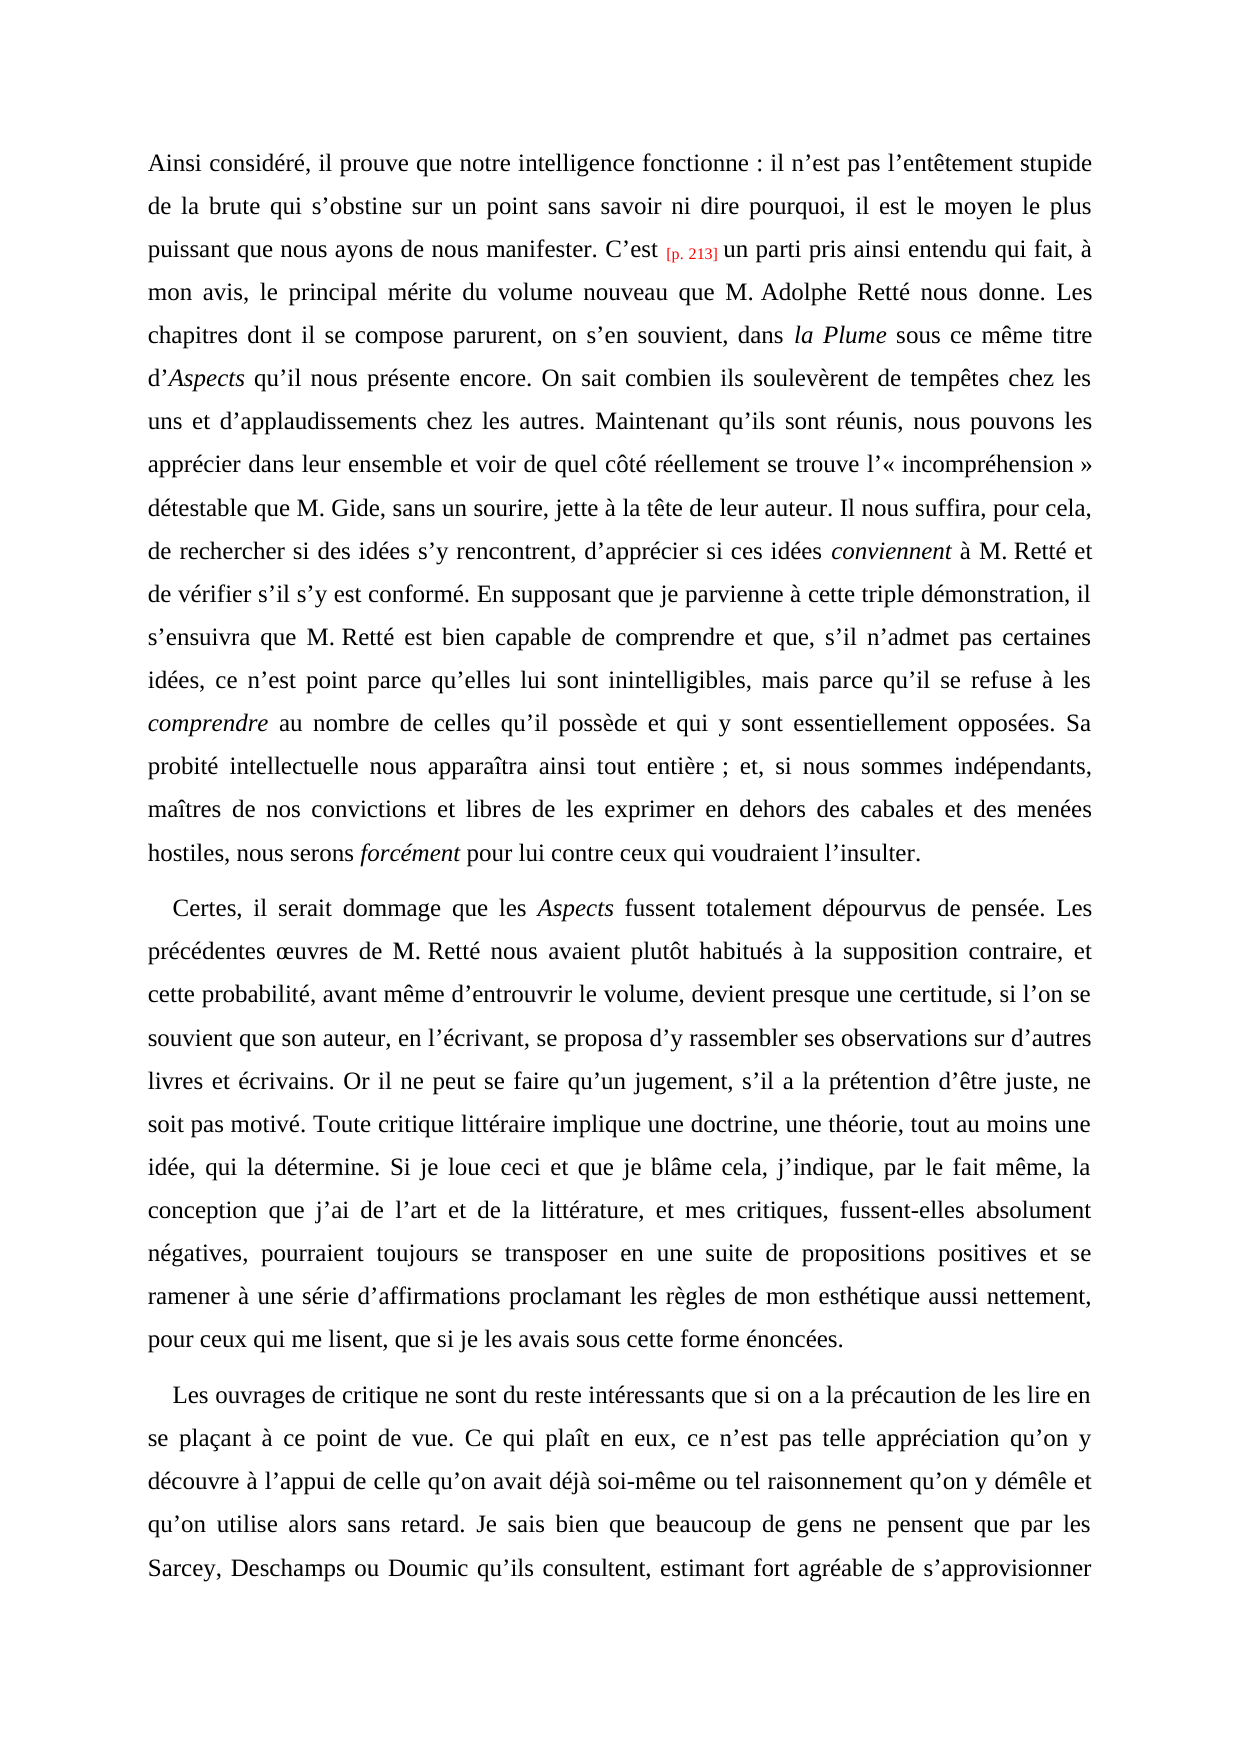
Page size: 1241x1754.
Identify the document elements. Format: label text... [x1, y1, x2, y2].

text Certes, il serait dommage que les Aspects fussent totalement dépourvus de pensée. Les précédentes œuvres de M. Retté nous avaient plutôt habitués à la supposition contraire, et cette probabilité, avant même d’entrouvrir le volume, devient presque une certitude, si l’on se souvient que son auteur, en l’écrivant, se proposa d’y rassembler ses observations sur d’autres livres et écrivains. Or il ne peut se faire qu’un jugement, s’il a la prétention d’être juste, ne soit pas motivé. Toute critique littéraire implique une doctrine, une théorie, tout au moins une idée, qui la détermine. Si je loue ceci et que je blâme cela, j’indique, par le fait même, la conception que j’ai de l’art et de la littérature, et mes critiques, fussent-elles absolument négatives, pourraient toujours se transposer en une suite de propositions positives et se ramener à une série d’affirmations proclamant les règles de mon esthétique aussi nettement, pour ceux qui me lisent, que si je les avais sous cette forme énoncées. [148, 893, 1093, 1353]
text Les ouvrages de critique ne sont du reste intéressants que si on a la précaution de les lire en se plaçant à ce point de vue. Ce qui plaît en eux, ce n’est pas telle appréciation qu’on y découvre à l’appui de celle qu’on avait déjà soi-même ou tel raisonnement qu’on y démêle et qu’on utilise alors sans retard. Je sais bien que beaucoup de gens ne pensent que par les Sarcey, Deschamps ou Doumic qu’ils consultent, estimant fort agréable de s’approvisionner [148, 1380, 1093, 1581]
text Ainsi considéré, il prouve que notre intelligence fonctionne : il n’est pas l’entêtement stupide de la brute qui s’obstine sur un point sans savoir ni dire pourquoi, il est le moyen le plus puissant que nous ayons de nous manifester. C’est [p. 213] un parti pris ainsi entendu qui fait, à mon avis, le principal mérite du volume nouveau que M. Adolphe Retté nous donne. Les chapitres dont il se compose parurent, on s’en souvient, dans la Plume sous ce même titre d’Aspects qu’il nous présente encore. On sait combien ils soulevèrent de tempêtes chez les uns et d’applaudissements chez les autres. Maintenant qu’ils sont réunis, nous pouvons les apprécier dans leur ensemble et voir de quel côté réellement se trouve l’« incompréhension » détestable que M. Gide, sans un sourire, jette à la tête de leur auteur. Il nous suffira, pour cela, de rechercher si des idées s’y rencontrent, d’apprécier si ces idées conviennent à M. Retté et de vérifier s’il s’y est conformé. En supposant que je parvienne à cette triple démonstration, il s’ensuivra que M. Retté est bien capable de comprendre et que, s’il n’admet pas certaines idées, ce n’est point parce qu’elles lui sont inintelligibles, mais parce qu’il se refuse à les comprendre au nombre de celles qu’il possède et qui y sont essentiellement opposées. Sa probité intellectuelle nous apparaîtra ainsi tout entière ; et, si nous sommes indépendants, maîtres de nos convictions et libres de les exprimer en dehors des cabales et des menées hostiles, nous serons forcément pour lui contre ceux qui voudraient l’insulter. [148, 148, 1093, 866]
